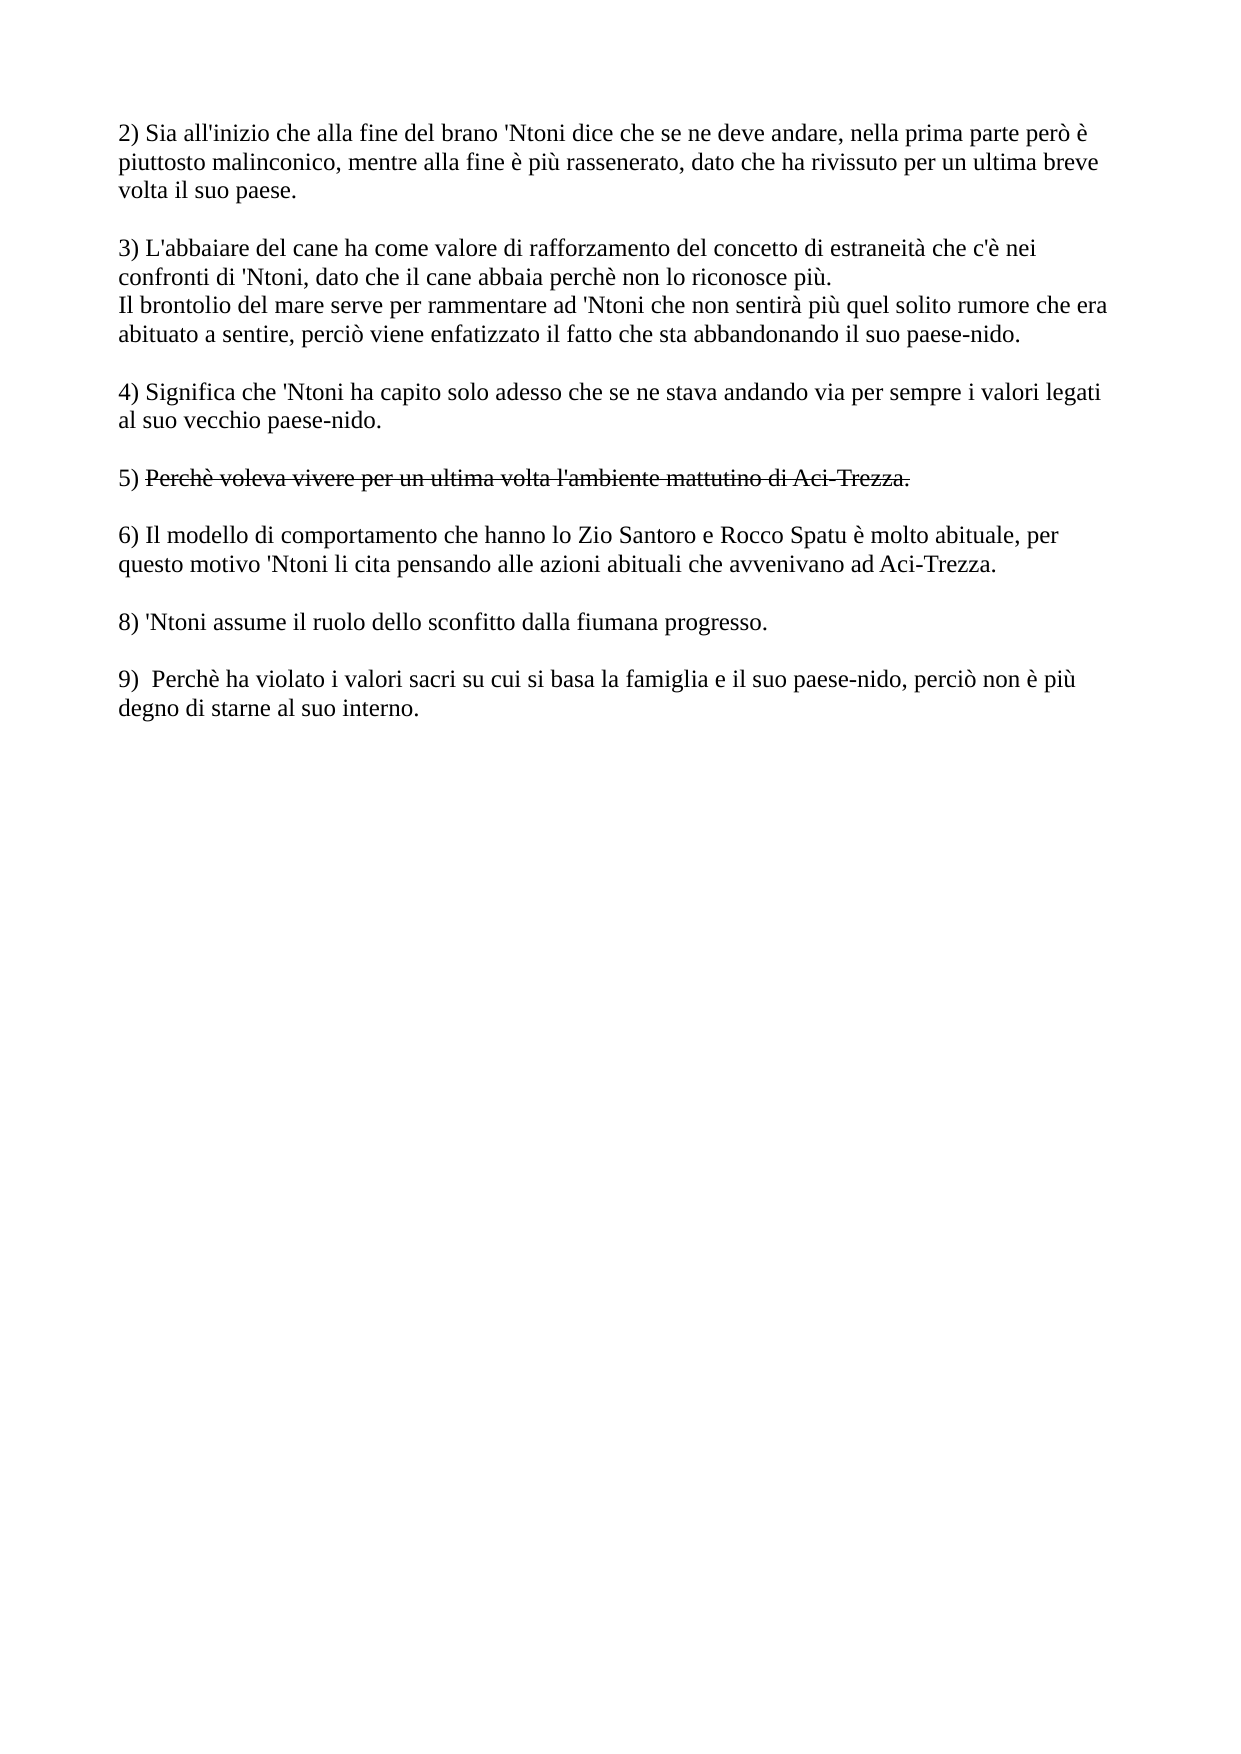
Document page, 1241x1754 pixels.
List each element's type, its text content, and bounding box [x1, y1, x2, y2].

text Il brontolio del mare serve per rammentare ad 'Ntoni che non sentirà più quel solito rumore che era abituato a sentire, perciò viene enfatizzato il fatto che sta abbandonando il suo paese-nido. [118, 291, 1122, 348]
text 5) Perchè voleva vivere per un ultima volta l'ambiente mattutino di Aci-Trezza. [118, 463, 1122, 492]
text 3) L'abbaiare del cane ha come valore di rafforzamento del concetto di estraneità che c'è nei confronti di 'Ntoni, dato che il cane abbaia perchè non lo riconosce più. [118, 233, 1122, 291]
text 8) 'Ntoni assume il ruolo dello sconfitto dalla fiumana progresso. [118, 607, 1122, 636]
text 9) Perchè ha violato i valori sacri su cui si basa la famiglia e il suo paese-nido, perciò non è più degno di starne al suo interno. [118, 664, 1122, 722]
text 2) Sia all'inizio che alla fine del brano 'Ntoni dice che se ne deve andare, nella prima parte però è piuttosto malinconico, mentre alla fine è più rassenerato, dato che ha rivissuto per un ultima breve volta il suo paese. [118, 118, 1122, 204]
text 6) Il modello di comportamento che hanno lo Zio Santoro e Rocco Spatu è molto abituale, per questo motivo 'Ntoni li cita pensando alle azioni abituali che avvenivano ad Aci-Trezza. [118, 521, 1122, 578]
text 4) Significa che 'Ntoni ha capito solo adesso che se ne stava andando via per sempre i valori legati al suo vecchio paese-nido. [118, 377, 1122, 434]
